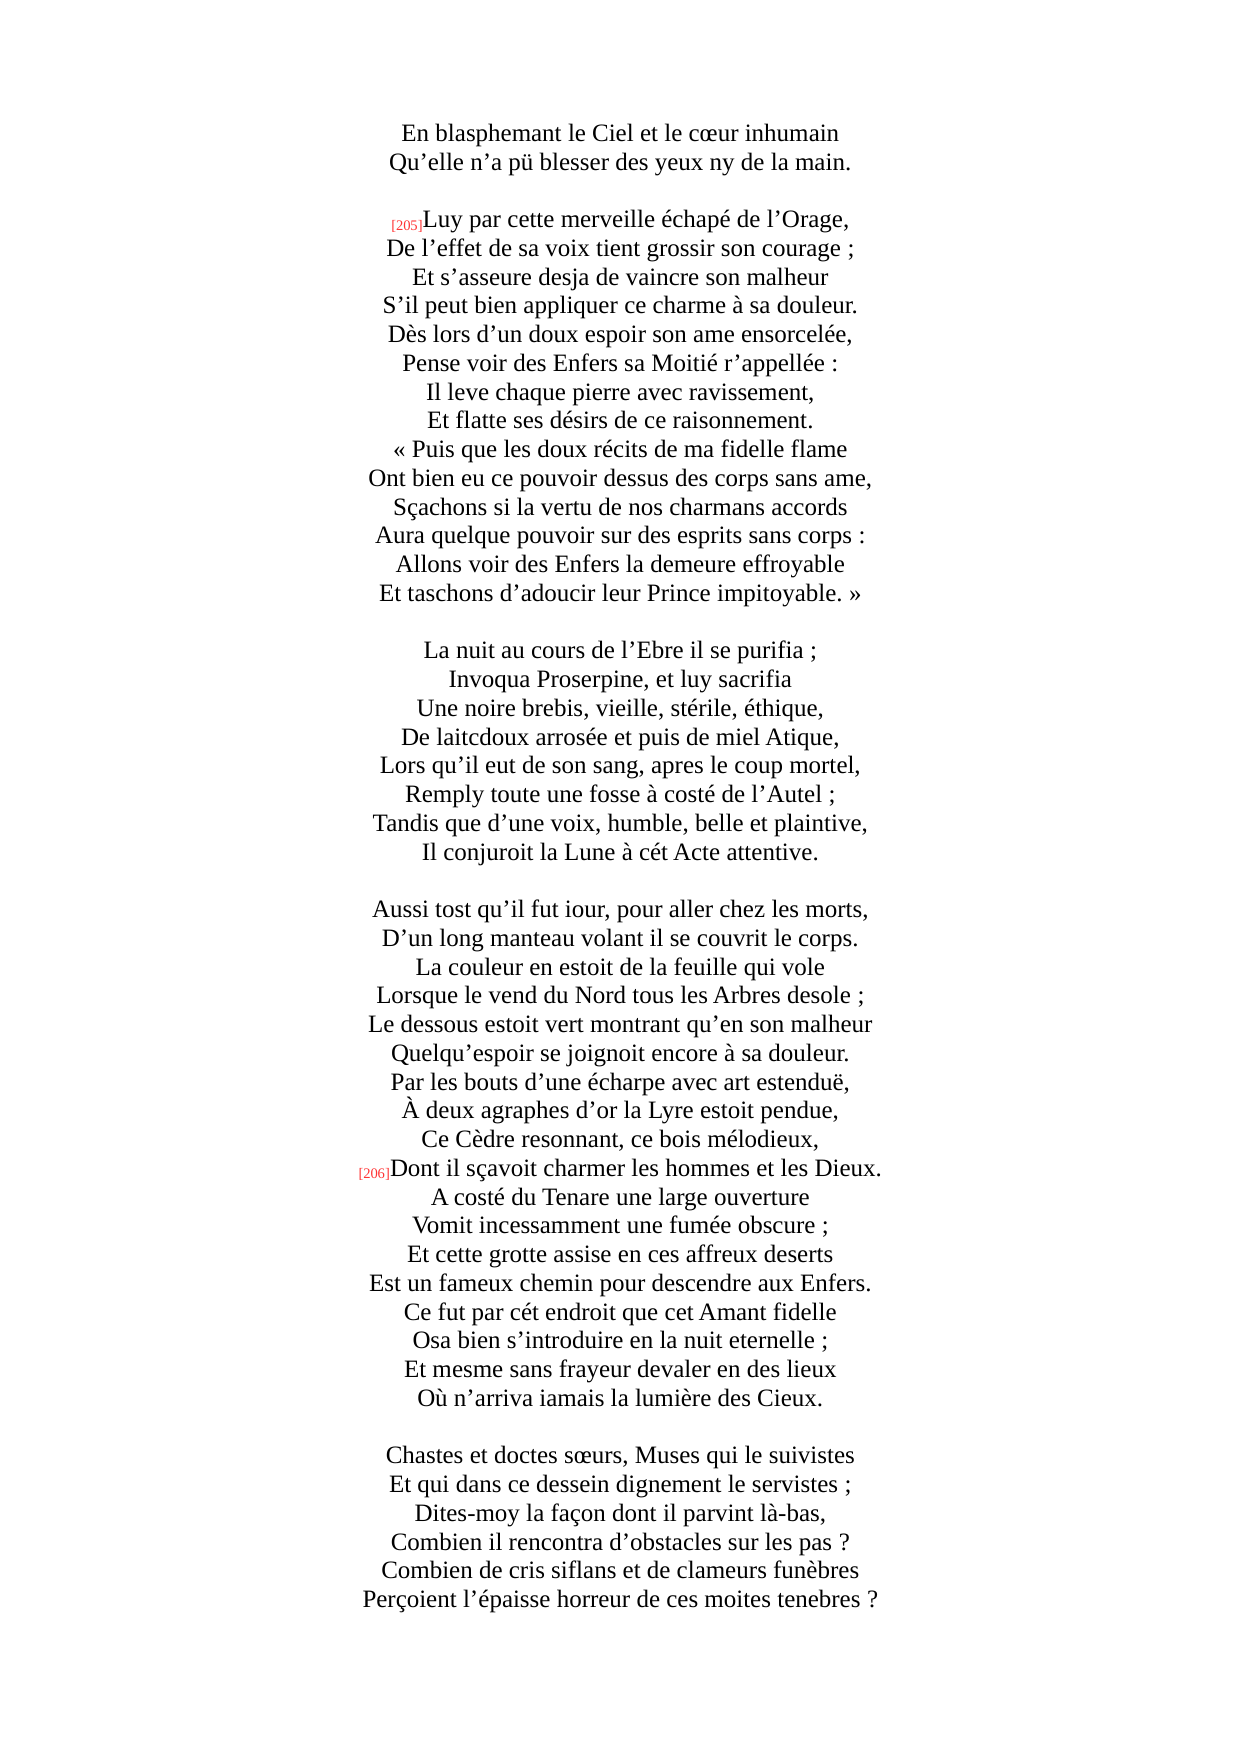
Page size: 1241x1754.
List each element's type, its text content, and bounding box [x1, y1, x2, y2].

subtitle Lors qu’il eut de son sang, apres le coup mortel, [118, 751, 1122, 779]
subtitle A costé du Tenare une large ouverture [118, 1182, 1122, 1211]
subtitle Une noire brebis, vieille, stérile, éthique, [118, 693, 1122, 722]
subtitle Vomit incessamment une fumée obscure ; [118, 1211, 1122, 1239]
subtitle Perçoient l’épaisse horreur de ces moites tenebres ? [118, 1584, 1122, 1613]
subtitle En blasphemant le Ciel et le cœur inhumain [118, 118, 1122, 147]
subtitle Osa bien s’introduire en la nuit eternelle ; [118, 1326, 1122, 1354]
subtitle Dites-moy la façon dont il parvint là-bas, [118, 1498, 1122, 1527]
subtitle Il leve chaque pierre avec ravissement, [118, 377, 1122, 406]
subtitle Il conjuroit la Lune à cét Acte attentive. [118, 837, 1122, 866]
subtitle Et cette grotte assise en ces affreux deserts [118, 1239, 1122, 1268]
subtitle Ont bien eu ce pouvoir dessus des corps sans ame, [118, 463, 1122, 492]
subtitle Où n’arriva iamais la lumière des Cieux. [118, 1383, 1122, 1412]
subtitle La nuit au cours de l’Ebre il se purifia ; [118, 636, 1122, 664]
subtitle S’il peut bien appliquer ce charme à sa douleur. [118, 291, 1122, 319]
subtitle Tandis que d’une voix, humble, belle et plaintive, [118, 808, 1122, 837]
subtitle Lorsque le vend du Nord tous les Arbres desole ; [118, 981, 1122, 1009]
subtitle Et taschons d’adoucir leur Prince impitoyable. » [118, 578, 1122, 607]
subtitle Qu’elle n’a pü blesser des yeux ny de la main. [118, 147, 1122, 176]
subtitle Et flatte ses désirs de ce raisonnement. [118, 406, 1122, 434]
subtitle À deux agraphes d’or la Lyre estoit pendue, [118, 1096, 1122, 1124]
subtitle [206]Dont il sçavoit charmer les hommes et les Dieux. [118, 1153, 1122, 1182]
subtitle Invoqua Proserpine, et luy sacrifia [118, 664, 1122, 693]
subtitle Allons voir des Enfers la demeure effroyable [118, 549, 1122, 578]
subtitle D’un long manteau volant il se couvrit le corps. [118, 923, 1122, 952]
subtitle Et qui dans ce dessein dignement le servistes ; [118, 1469, 1122, 1498]
subtitle Remply toute une fosse à costé de l’Autel ; [118, 779, 1122, 808]
subtitle Et s’asseure desja de vaincre son malheur [118, 262, 1122, 291]
subtitle Dès lors d’un doux espoir son ame ensorcelée, [118, 319, 1122, 348]
subtitle La couleur en estoit de la feuille qui vole [118, 952, 1122, 981]
subtitle Combien il rencontra d’obstacles sur les pas ? [118, 1527, 1122, 1556]
subtitle Est un fameux chemin pour descendre aux Enfers. [118, 1268, 1122, 1297]
subtitle Aussi tost qu’il fut iour, pour aller chez les morts, [118, 894, 1122, 923]
subtitle Ce Cèdre resonnant, ce bois mélodieux, [118, 1124, 1122, 1153]
subtitle Sçachons si la vertu de nos charmans accords [118, 492, 1122, 521]
subtitle Et mesme sans frayeur devaler en des lieux [118, 1354, 1122, 1383]
subtitle Ce fut par cét endroit que cet Amant fidelle [118, 1297, 1122, 1326]
subtitle Par les bouts d’une écharpe avec art estenduë, [118, 1067, 1122, 1096]
subtitle « Puis que les doux récits de ma fidelle flame [118, 434, 1122, 463]
subtitle Pense voir des Enfers sa Moitié r’appellée : [118, 348, 1122, 377]
subtitle Aura quelque pouvoir sur des esprits sans corps : [118, 521, 1122, 549]
subtitle Chastes et doctes sœurs, Muses qui le suivistes [118, 1441, 1122, 1469]
subtitle Combien de cris siflans et de clameurs funèbres [118, 1556, 1122, 1584]
subtitle [205]Luy par cette merveille échapé de l’Orage, [118, 204, 1122, 233]
subtitle De laitcdoux arrosée et puis de miel Atique, [118, 722, 1122, 751]
subtitle De l’effet de sa voix tient grossir son courage ; [118, 233, 1122, 262]
subtitle Quelqu’espoir se joignoit encore à sa douleur. [118, 1038, 1122, 1067]
subtitle Le dessous estoit vert montrant qu’en son malheur [118, 1009, 1122, 1038]
